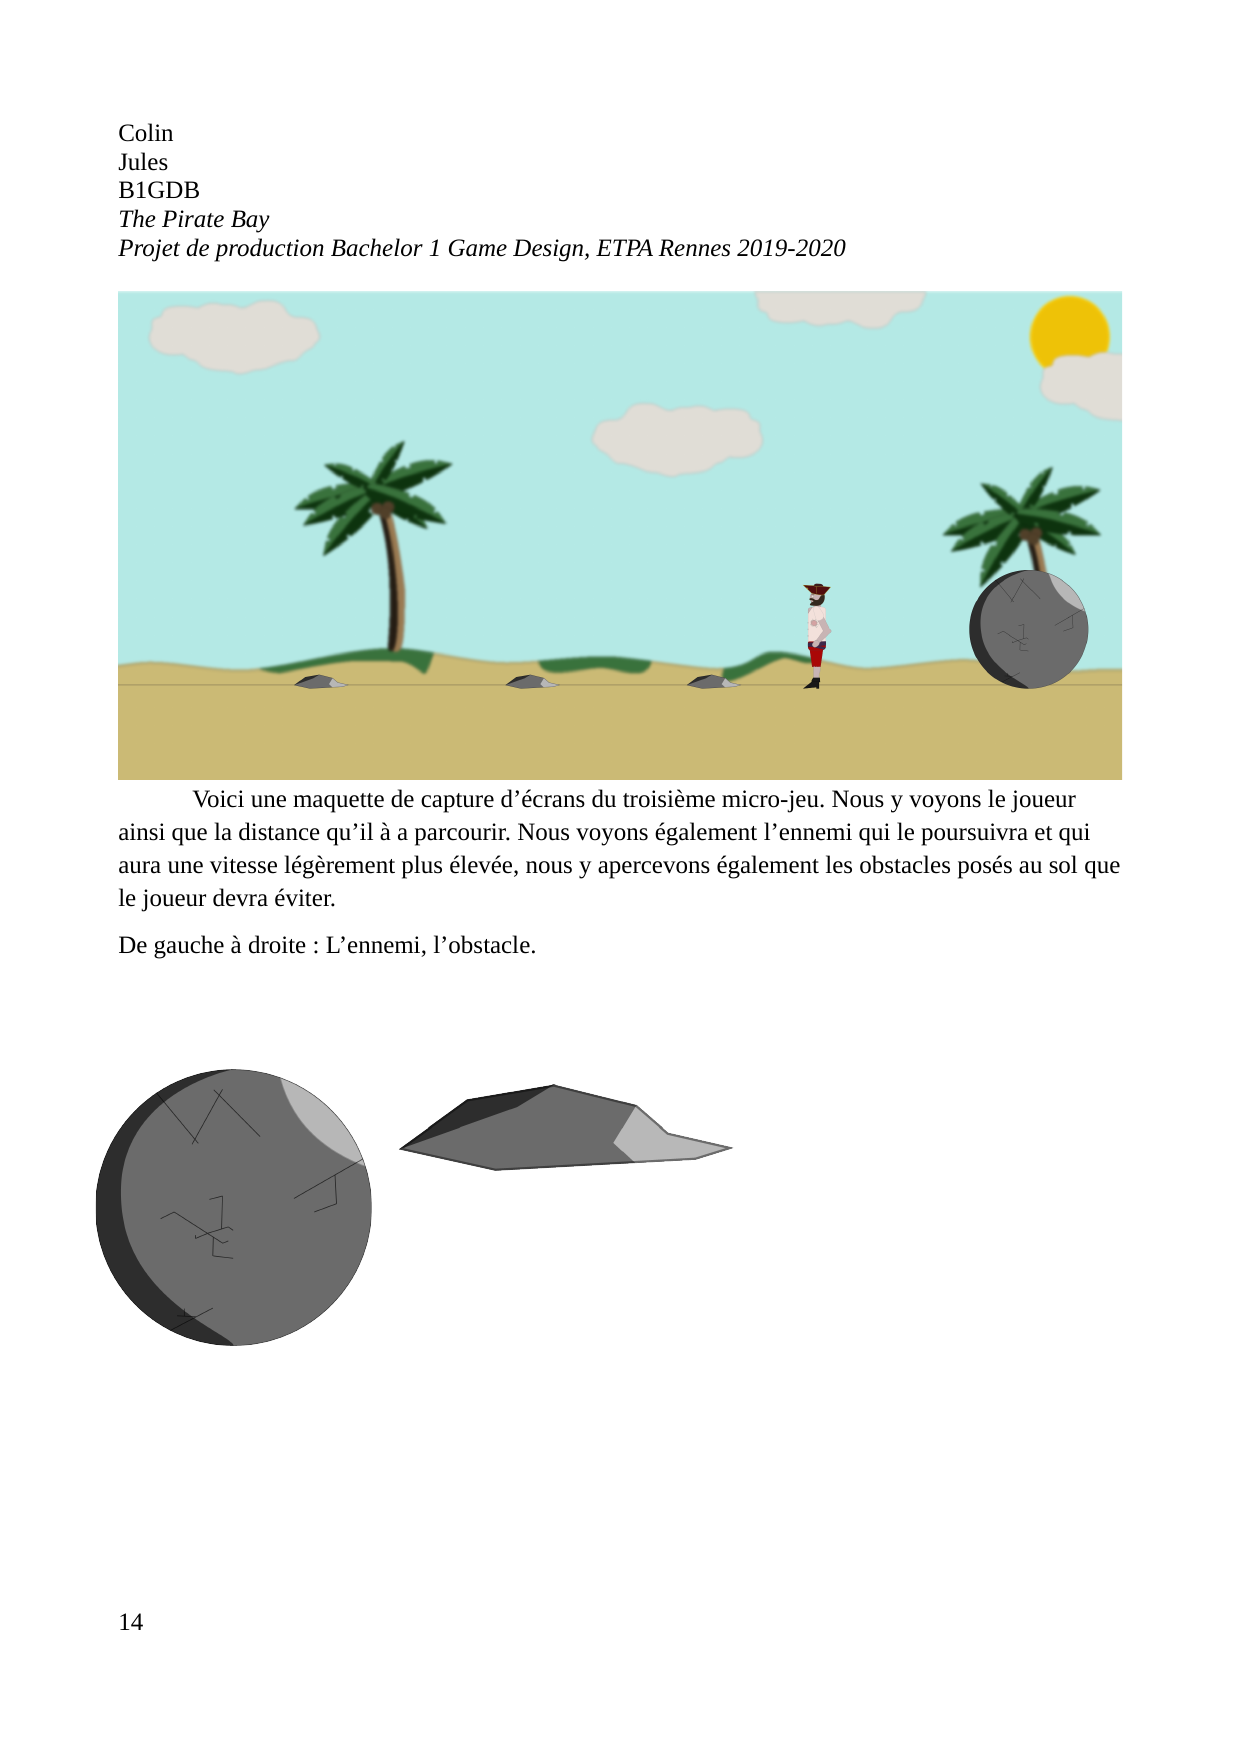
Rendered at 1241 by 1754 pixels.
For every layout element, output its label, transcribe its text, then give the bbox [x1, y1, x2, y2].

picture [95, 1069, 372, 1346]
text De gauche à droite : L’ennemi, l’obstacle. [118, 931, 1122, 959]
text Voici une maquette de capture d’écrans du troisième micro-jeu. Nous y voyons le joueur ainsi que la distance qu’il à a parcourir. Nous voyons également l’ennemi qui le poursuivra et qui aura une vitesse légèrement plus élevée, nous y apercevons également les obstacles posés au sol que le joueur devra éviter. [118, 780, 1122, 912]
picture [398, 1084, 734, 1171]
picture [118, 291, 1123, 780]
